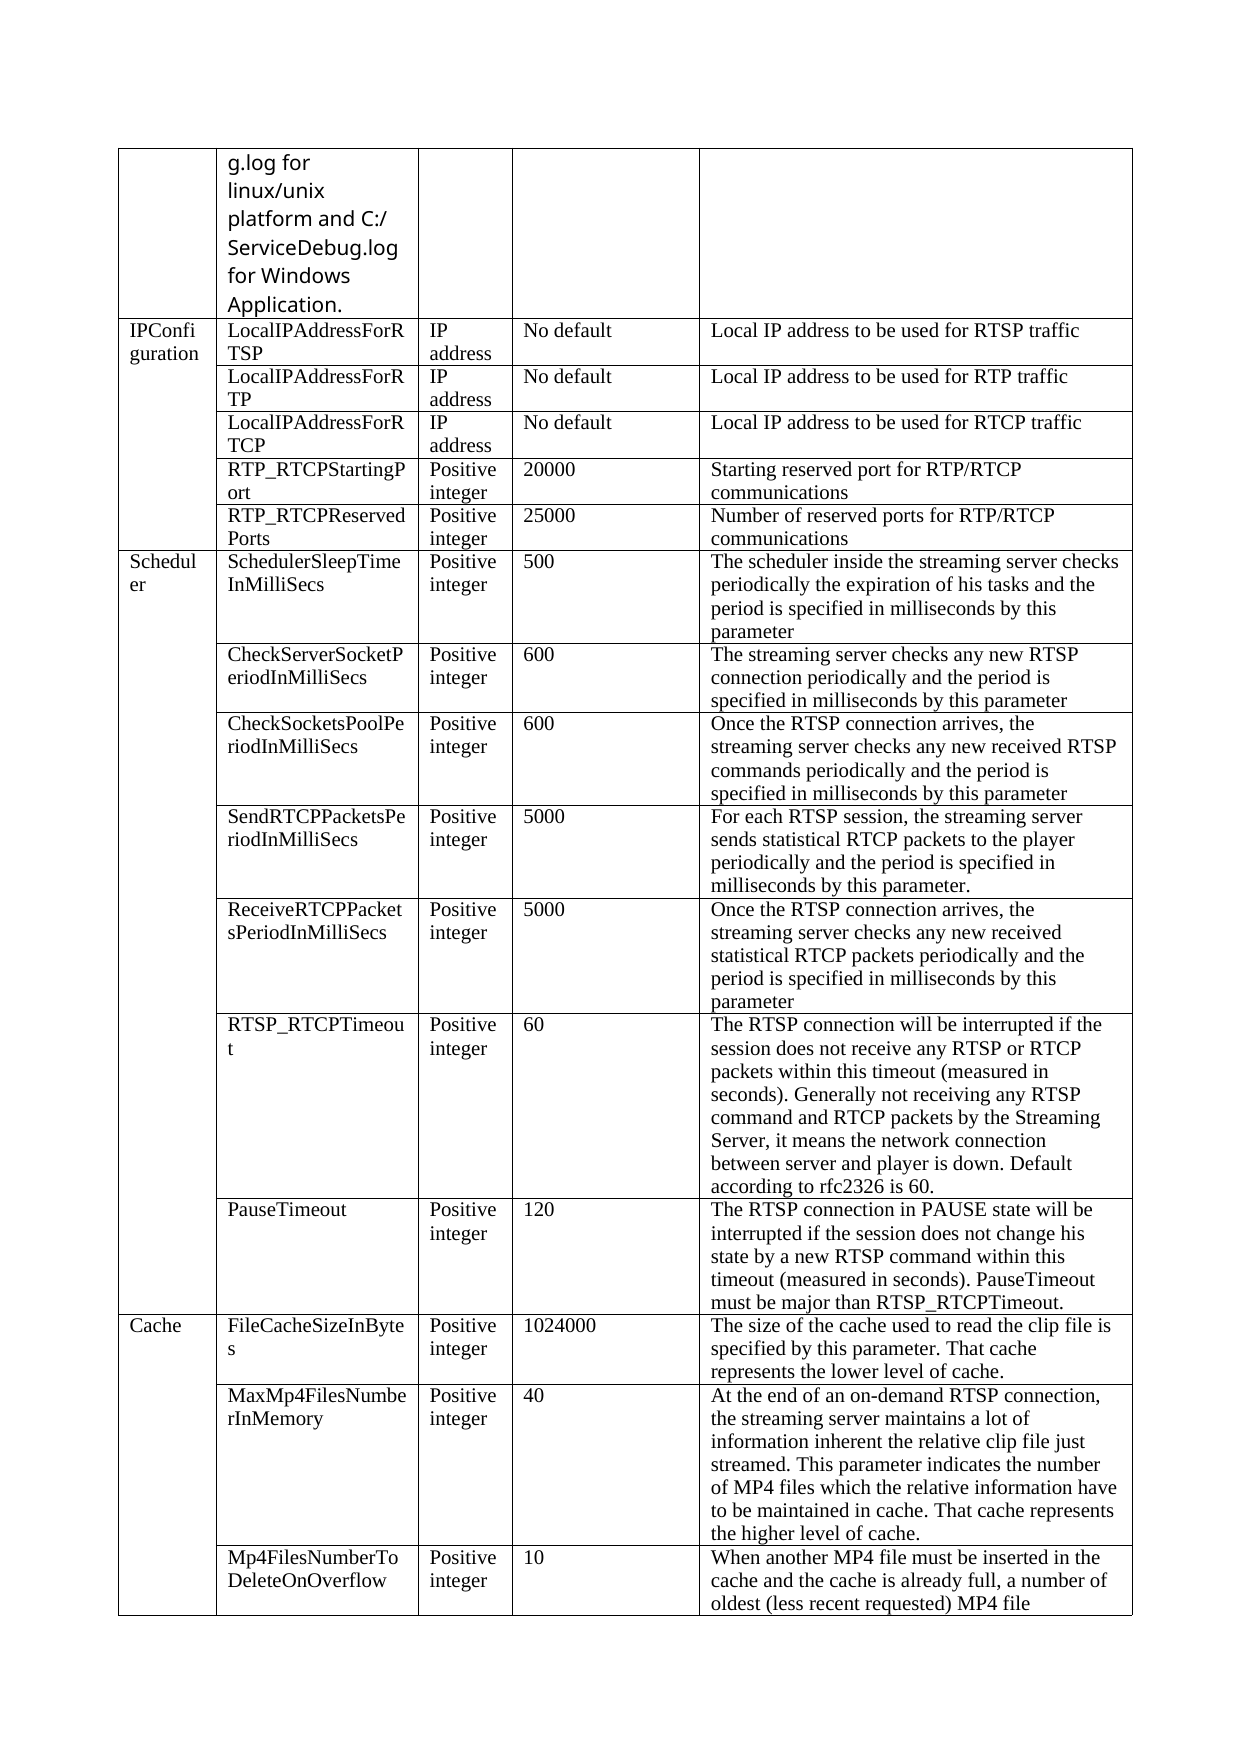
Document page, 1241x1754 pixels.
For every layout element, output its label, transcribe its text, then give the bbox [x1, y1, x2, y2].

table_header LocalIPAddressForRTSP [217, 319, 418, 365]
table_cell g.log for linux/unix platform and C:/ ServiceDebug.log for Windows Application. [217, 149, 418, 318]
table_cell Scheduler [119, 551, 216, 1314]
table_cell MaxMp4FilesNumberInMemory [217, 1385, 418, 1545]
table_cell IP address [419, 412, 512, 457]
table_cell For each RTSP session, the streaming server sends statistical RTCP packets to the player periodically and the period is specified in milliseconds by this parameter. [700, 806, 1132, 897]
table_header FileCacheSizeInBytes [217, 1315, 418, 1383]
table_cell 25000 [513, 505, 699, 550]
table_cell Once the RTSP connection arrives, the streaming server checks any new received statistical RTCP packets periodically and the period is specified in milliseconds by this parameter [700, 899, 1132, 1013]
table_cell Mp4FilesNumberToDeleteOnOverflow [217, 1546, 418, 1615]
table_cell Positive integer [419, 505, 512, 550]
table_header IP address [419, 319, 512, 365]
table_header 500 [513, 551, 699, 643]
table_cell 5000 [513, 899, 699, 1013]
table_cell 600 [513, 713, 699, 805]
table_cell When another MP4 file must be inserted in the cache and the cache is already full, a number of oldest (less recent requested) MP4 file [700, 1546, 1132, 1615]
table_cell 600 [513, 644, 699, 712]
table_cell Positive integer [419, 806, 512, 897]
table_cell 60 [513, 1014, 699, 1198]
table_header SchedulerSleepTimeInMilliSecs [217, 551, 418, 643]
table_header Local IP address to be used for RTSP traffic [700, 319, 1132, 365]
table_cell [700, 149, 1132, 318]
table_cell No default [513, 366, 699, 411]
table_cell LocalIPAddressForRTCP [217, 412, 418, 457]
table_cell Number of reserved ports for RTP/RTCP communications [700, 505, 1132, 550]
table_cell SendRTCPPacketsPeriodInMilliSecs [217, 806, 418, 897]
table_cell The RTSP connection will be interrupted if the session does not receive any RTSP or RTCP packets within this timeout (measured in seconds). Generally not receiving any RTSP command and RTCP packets by the Streaming Server, it means the network connection between server and player is down. Default according to rfc2326 is 60. [700, 1014, 1132, 1198]
table_cell 120 [513, 1199, 699, 1314]
table_cell 10 [513, 1546, 699, 1615]
table_cell No default [513, 412, 699, 457]
table_cell Positive integer [419, 1546, 512, 1615]
table_cell Local IP address to be used for RTCP traffic [700, 412, 1132, 457]
table_cell Positive integer [419, 644, 512, 712]
table_cell 5000 [513, 806, 699, 897]
table_cell IP address [419, 366, 512, 411]
table_cell Positive integer [419, 713, 512, 805]
table_cell The streaming server checks any new RTSP connection periodically and the period is specified in milliseconds by this parameter [700, 644, 1132, 712]
table_header Positive integer [419, 551, 512, 643]
table_cell LocalIPAddressForRTP [217, 366, 418, 411]
table_header The scheduler inside the streaming server checks periodically the expiration of his tasks and the period is specified in milliseconds by this parameter [700, 551, 1132, 643]
table_cell Positive integer [419, 1199, 512, 1314]
table_cell [119, 149, 216, 318]
table_header The size of the cache used to read the clip file is specified by this parameter. That cache represents the lower level of cache. [700, 1315, 1132, 1383]
table_cell Positive integer [419, 899, 512, 1013]
table_cell Starting reserved port for RTP/RTCP communications [700, 459, 1132, 504]
table_cell Positive integer [419, 459, 512, 504]
table_cell Positive integer [419, 1014, 512, 1198]
table_cell IPConfiguration [119, 319, 216, 550]
table_header 1024000 [513, 1315, 699, 1383]
table_cell ReceiveRTCPPacketsPeriodInMilliSecs [217, 899, 418, 1013]
table_header Positive integer [419, 1315, 512, 1383]
table_cell Cache [119, 1315, 216, 1615]
table_cell [419, 149, 512, 318]
table_cell RTSP_RTCPTimeout [217, 1014, 418, 1198]
table_cell The RTSP connection in PAUSE state will be interrupted if the session does not change his state by a new RTSP command within this timeout (measured in seconds). PauseTimeout must be major than RTSP_RTCPTimeout. [700, 1199, 1132, 1314]
table_cell CheckServerSocketPeriodInMilliSecs [217, 644, 418, 712]
table_cell RTP_RTCPReservedPorts [217, 505, 418, 550]
table_cell 20000 [513, 459, 699, 504]
table_header No default [513, 319, 699, 365]
table_cell 40 [513, 1385, 699, 1545]
table_cell At the end of an on-demand RTSP connection, the streaming server maintains a lot of information inherent the relative clip file just streamed. This parameter indicates the number of MP4 files which the relative information have to be maintained in cache. That cache represents the higher level of cache. [700, 1385, 1132, 1545]
table_cell RTP_RTCPStartingPort [217, 459, 418, 504]
table_cell CheckSocketsPoolPeriodInMilliSecs [217, 713, 418, 805]
table_cell Once the RTSP connection arrives, the streaming server checks any new received RTSP commands periodically and the period is specified in milliseconds by this parameter [700, 713, 1132, 805]
table_cell [513, 149, 699, 318]
table_cell PauseTimeout [217, 1199, 418, 1314]
table_cell Positive integer [419, 1385, 512, 1545]
table_cell Local IP address to be used for RTP traffic [700, 366, 1132, 411]
